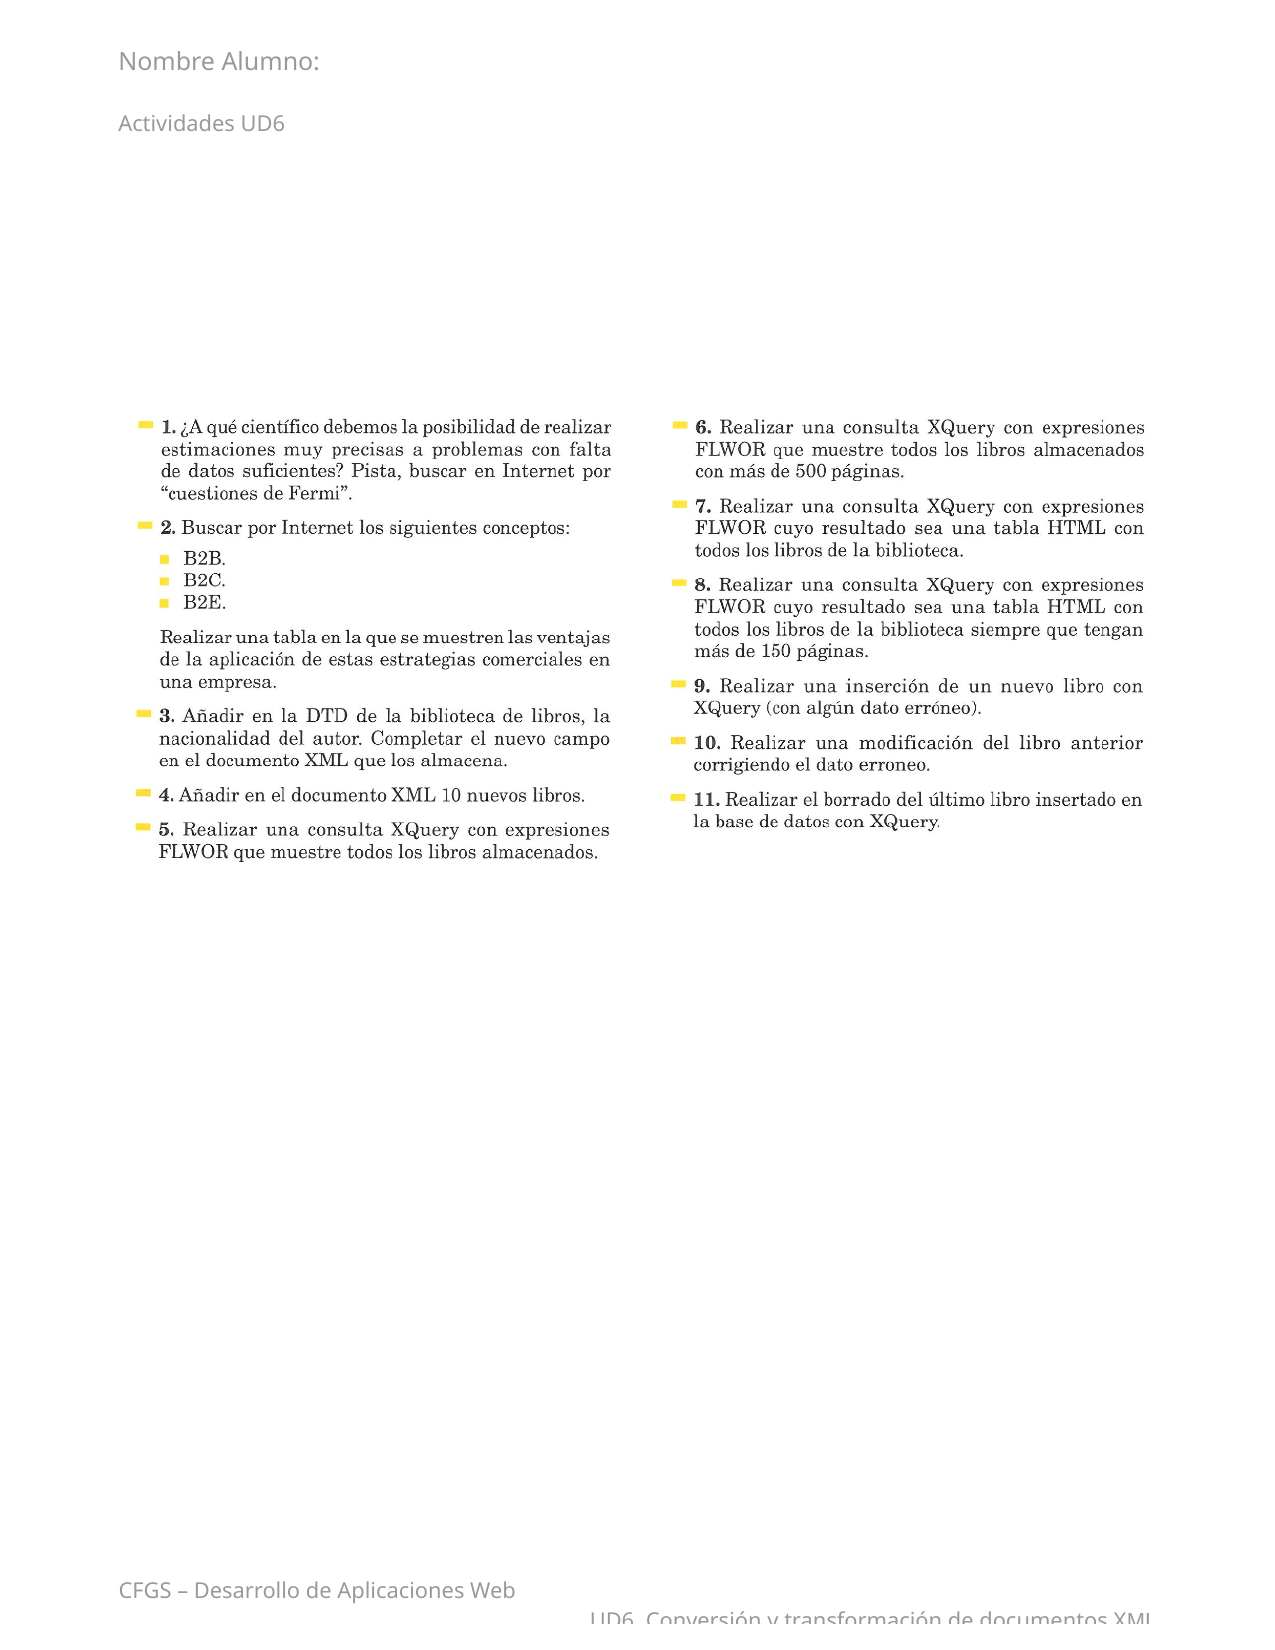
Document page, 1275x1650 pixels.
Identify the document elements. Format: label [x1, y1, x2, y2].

picture [118, 399, 1157, 883]
